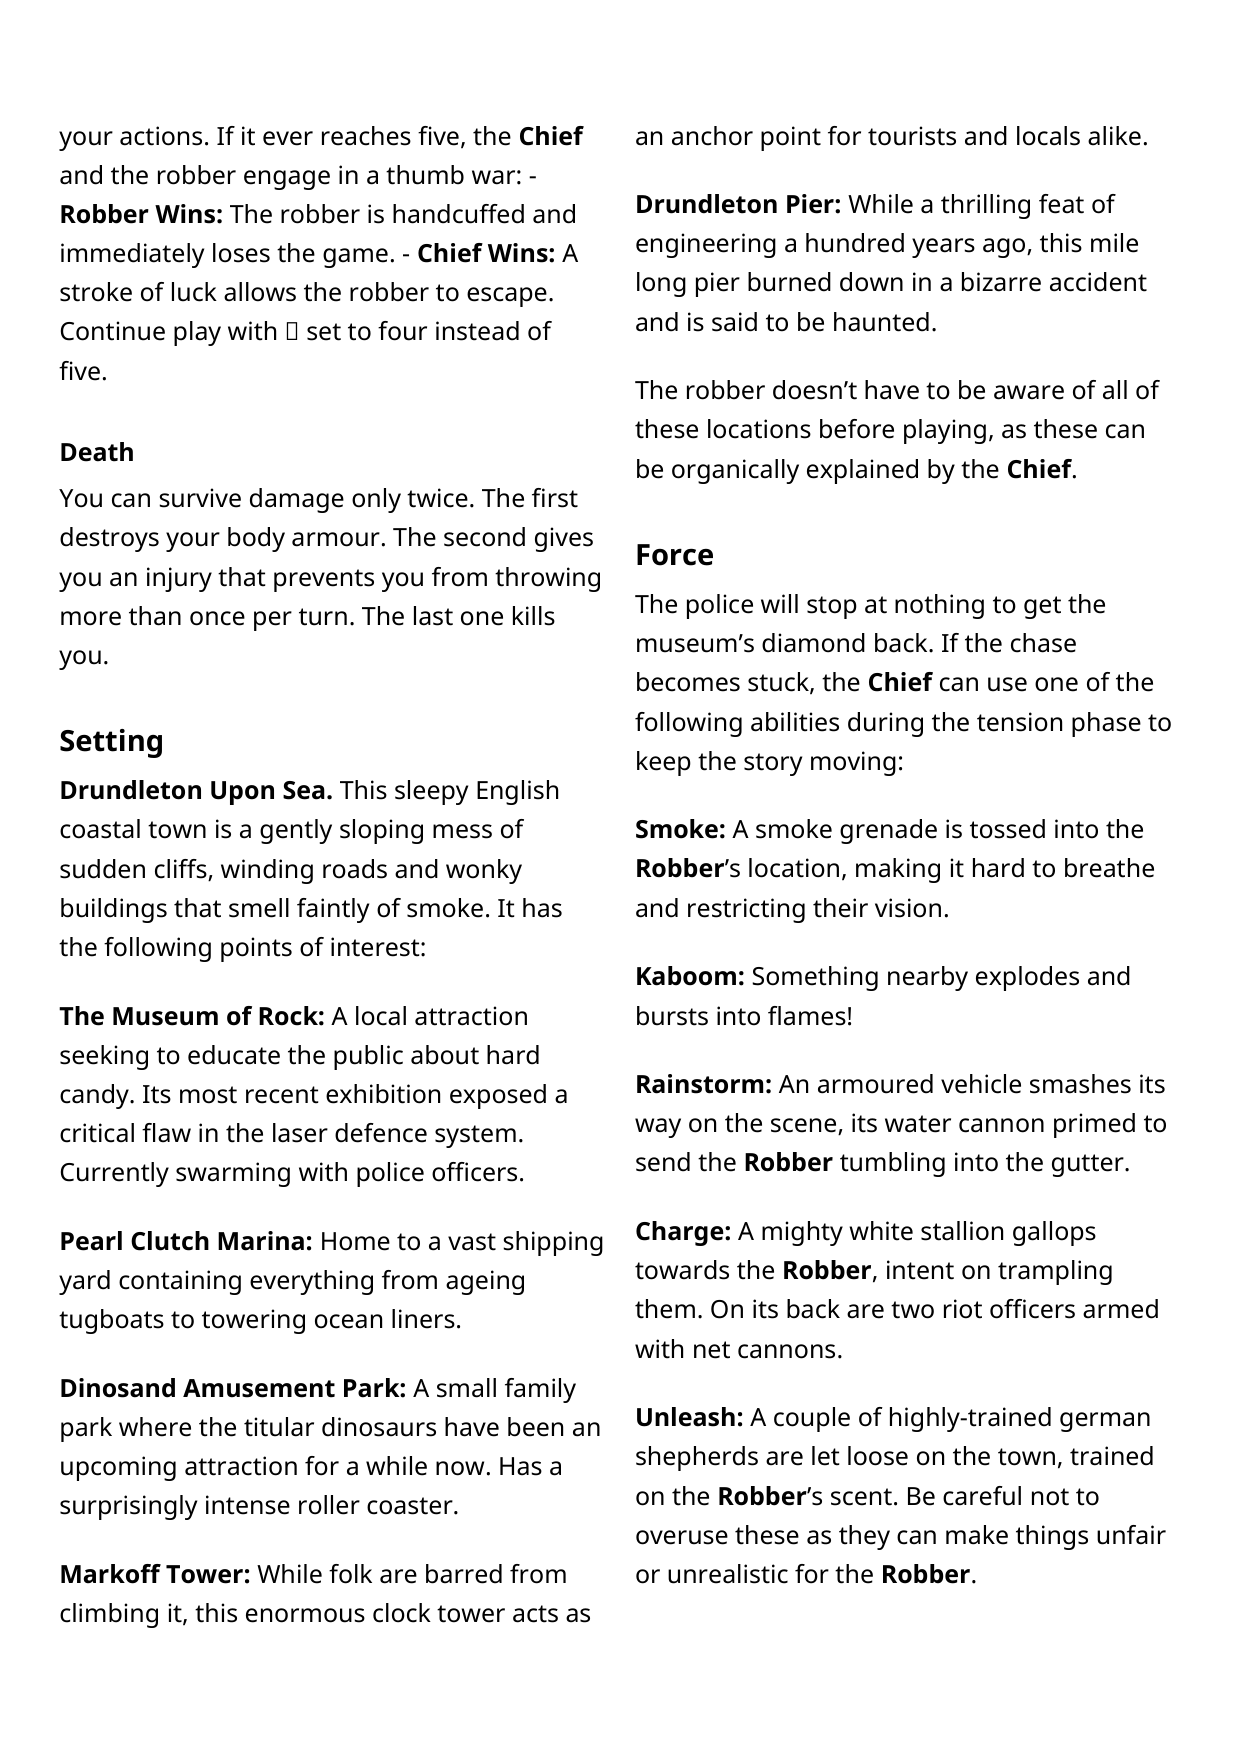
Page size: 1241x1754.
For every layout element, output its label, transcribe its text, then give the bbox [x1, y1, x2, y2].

text The police will stop at nothing to get the museum’s diamond back. If the chase becomes stuck, the Chief can use one of the following abilities during the tension phase to keep the story moving: [635, 587, 1181, 777]
text Kaboom: Something nearby explodes and bursts into flames! [635, 959, 1181, 1032]
text an anchor point for tourists and locals alike. [635, 118, 1181, 152]
subtitle Setting [59, 721, 605, 760]
text your actions. If it ever reaches five, the Chief and the robber engage in a thumb war: - Robber Wins: The robber is handcuffed and immediately loses the game. - Chief Wins: A stroke of luck allows the robber to escape. Continue play with 🔥 set to four instead of five. [59, 118, 605, 387]
text Pearl Clutch Marina: Home to a vast shipping yard containing everything from ageing tugboats to towering ocean liners. [59, 1223, 605, 1336]
text Charge: A mighty white stallion gallops towards the Robber, intent on trampling them. On its back are two riot officers armed with net cannons. [635, 1214, 1181, 1365]
text Unleash: A couple of highly-trained german shepherds are let loose on the town, trained on the Robber’s scent. Be careful not to overuse these as they can make things unfair or unrealistic for the Robber. [635, 1400, 1181, 1591]
text Smoke: A smoke grenade is tossed into the Robber’s location, making it hard to breathe and restricting their vision. [635, 812, 1181, 924]
text Rainstorm: An armoured vehicle smashes its way on the scene, its water cannon primed to send the Robber tumbling into the gutter. [635, 1067, 1181, 1179]
text Markoff Tower: While folk are barred from climbing it, this enormous clock tower acts as [59, 1557, 605, 1630]
text Drundleton Pier: While a thrilling feat of engineering a hundred years ago, this mile long pier burned down in a bizarre accident and is said to be haunted. [635, 187, 1181, 338]
subtitle Death [59, 434, 605, 468]
subtitle Force [635, 534, 1181, 574]
text The Museum of Rock: A local attraction seeking to educate the public about hard candy. Its most recent exhibition exposed a critical flaw in the laser defence system. Currently swarming with police officers. [59, 998, 605, 1189]
text Drundleton Upon Sea. This sleepy English coastal town is a gently sloping mess of sudden cliffs, winding roads and wonky buildings that smell faintly of smoke. It has the following points of interest: [59, 773, 605, 964]
text You can survive damage only twice. The first destroys your body armour. The second gives you an injury that prevents you from throwing more than once per turn. The last one kills you. [59, 481, 605, 672]
text Dinosand Amusement Park: A small family park where the titular dinosaurs have been an upcoming attraction for a while now. Has a surprisingly intense roller coaster. [59, 1371, 605, 1522]
text The robber doesn’t have to be aware of all of these locations before playing, as these can be organically explained by the Chief. [635, 373, 1181, 485]
